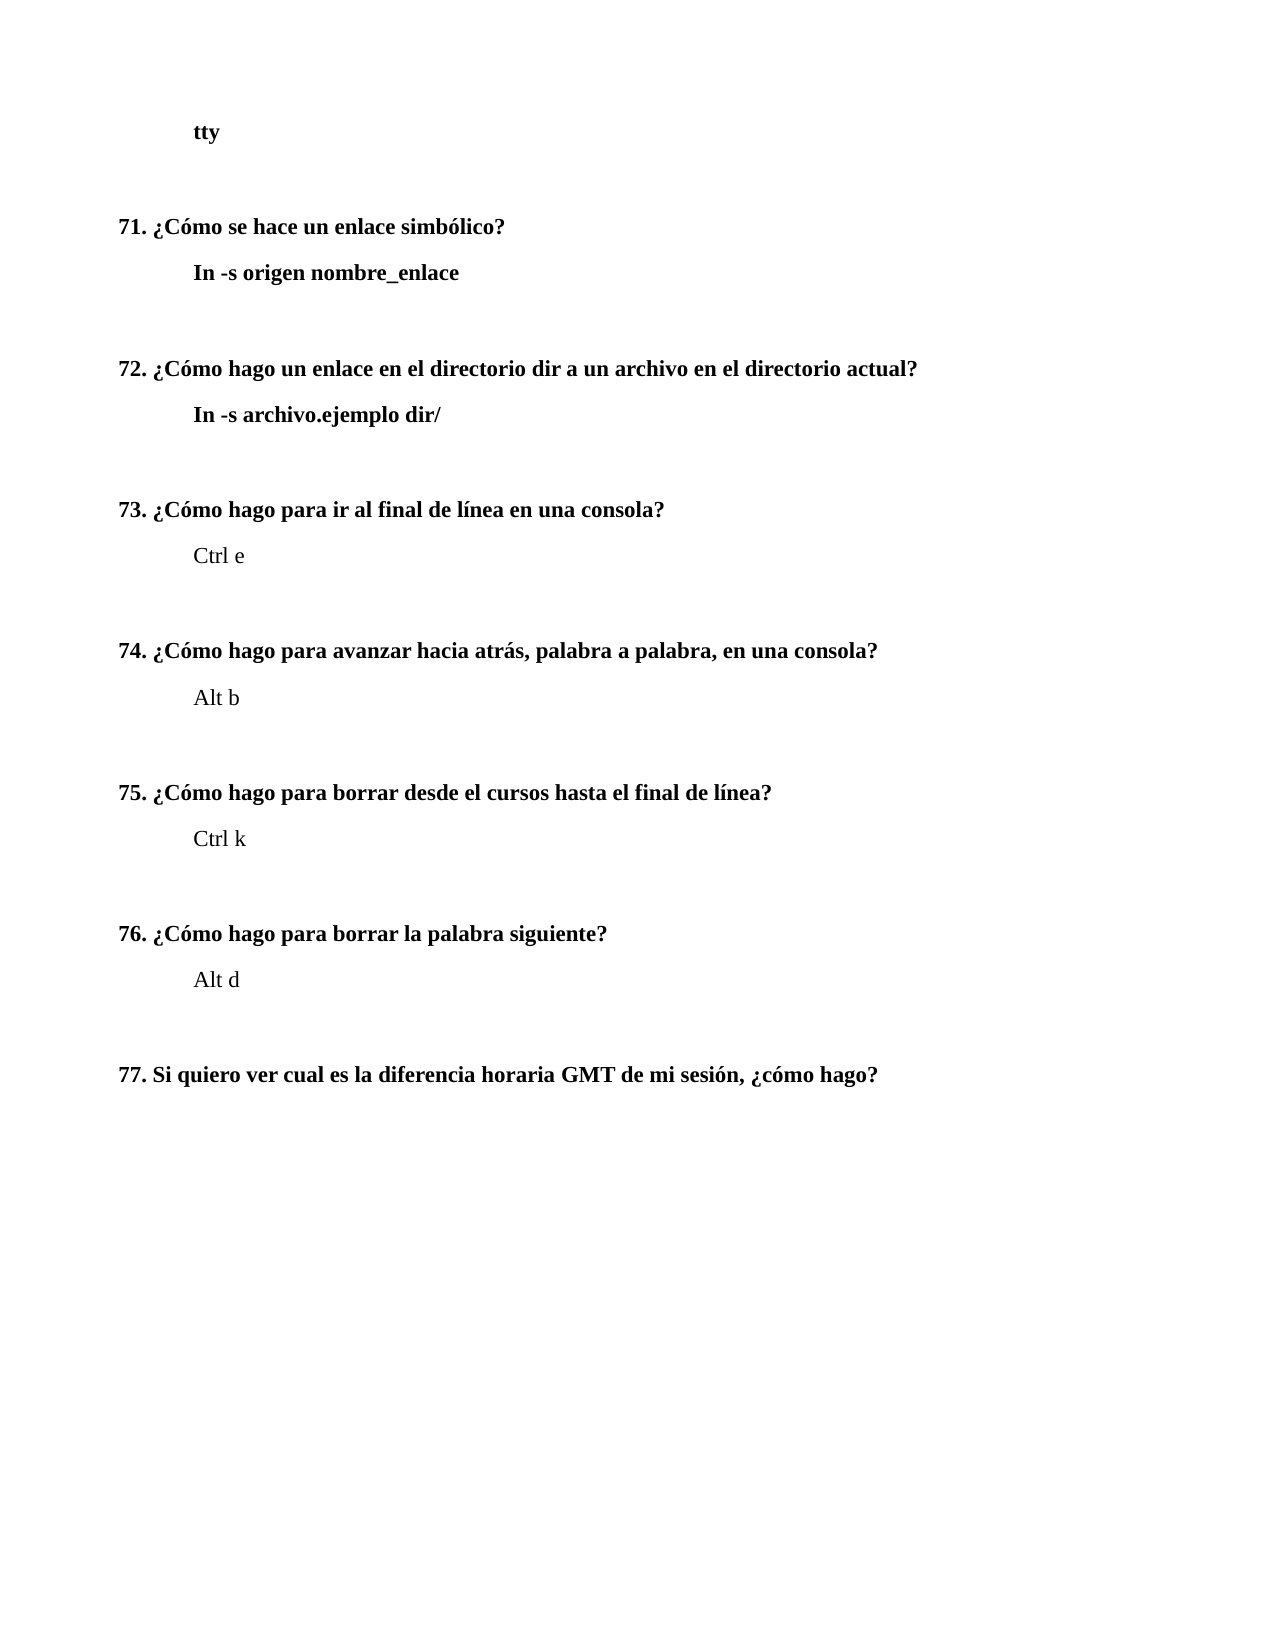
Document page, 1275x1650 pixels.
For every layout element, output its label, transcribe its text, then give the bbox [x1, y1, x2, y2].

text 76. ¿Cómo hago para borrar la palabra siguiente? [118, 920, 1157, 946]
text tty [118, 118, 1157, 144]
text 72. ¿Cómo hago un enlace en el directorio dir a un archivo en el directorio actual? [118, 355, 1157, 381]
text In -s origen nombre_enlace [118, 259, 1157, 286]
text In -s archivo.ejemplo dir/ [118, 401, 1157, 427]
text 74. ¿Cómo hago para avanzar hacia atrás, palabra a palabra, en una consola? [118, 637, 1157, 664]
text Alt b [118, 683, 1157, 710]
text 77. Si quiero ver cual es la diferencia horaria GMT de mi sesión, ¿cómo hago? [118, 1061, 1157, 1088]
text 71. ¿Cómo se hace un enlace simbólico? [118, 213, 1157, 240]
text Ctrl k [118, 825, 1157, 851]
text 75. ¿Cómo hago para borrar desde el cursos hasta el final de línea? [118, 779, 1157, 805]
text Alt d [118, 966, 1157, 993]
text Ctrl e [118, 542, 1157, 568]
text 73. ¿Cómo hago para ir al final de línea en una consola? [118, 496, 1157, 522]
